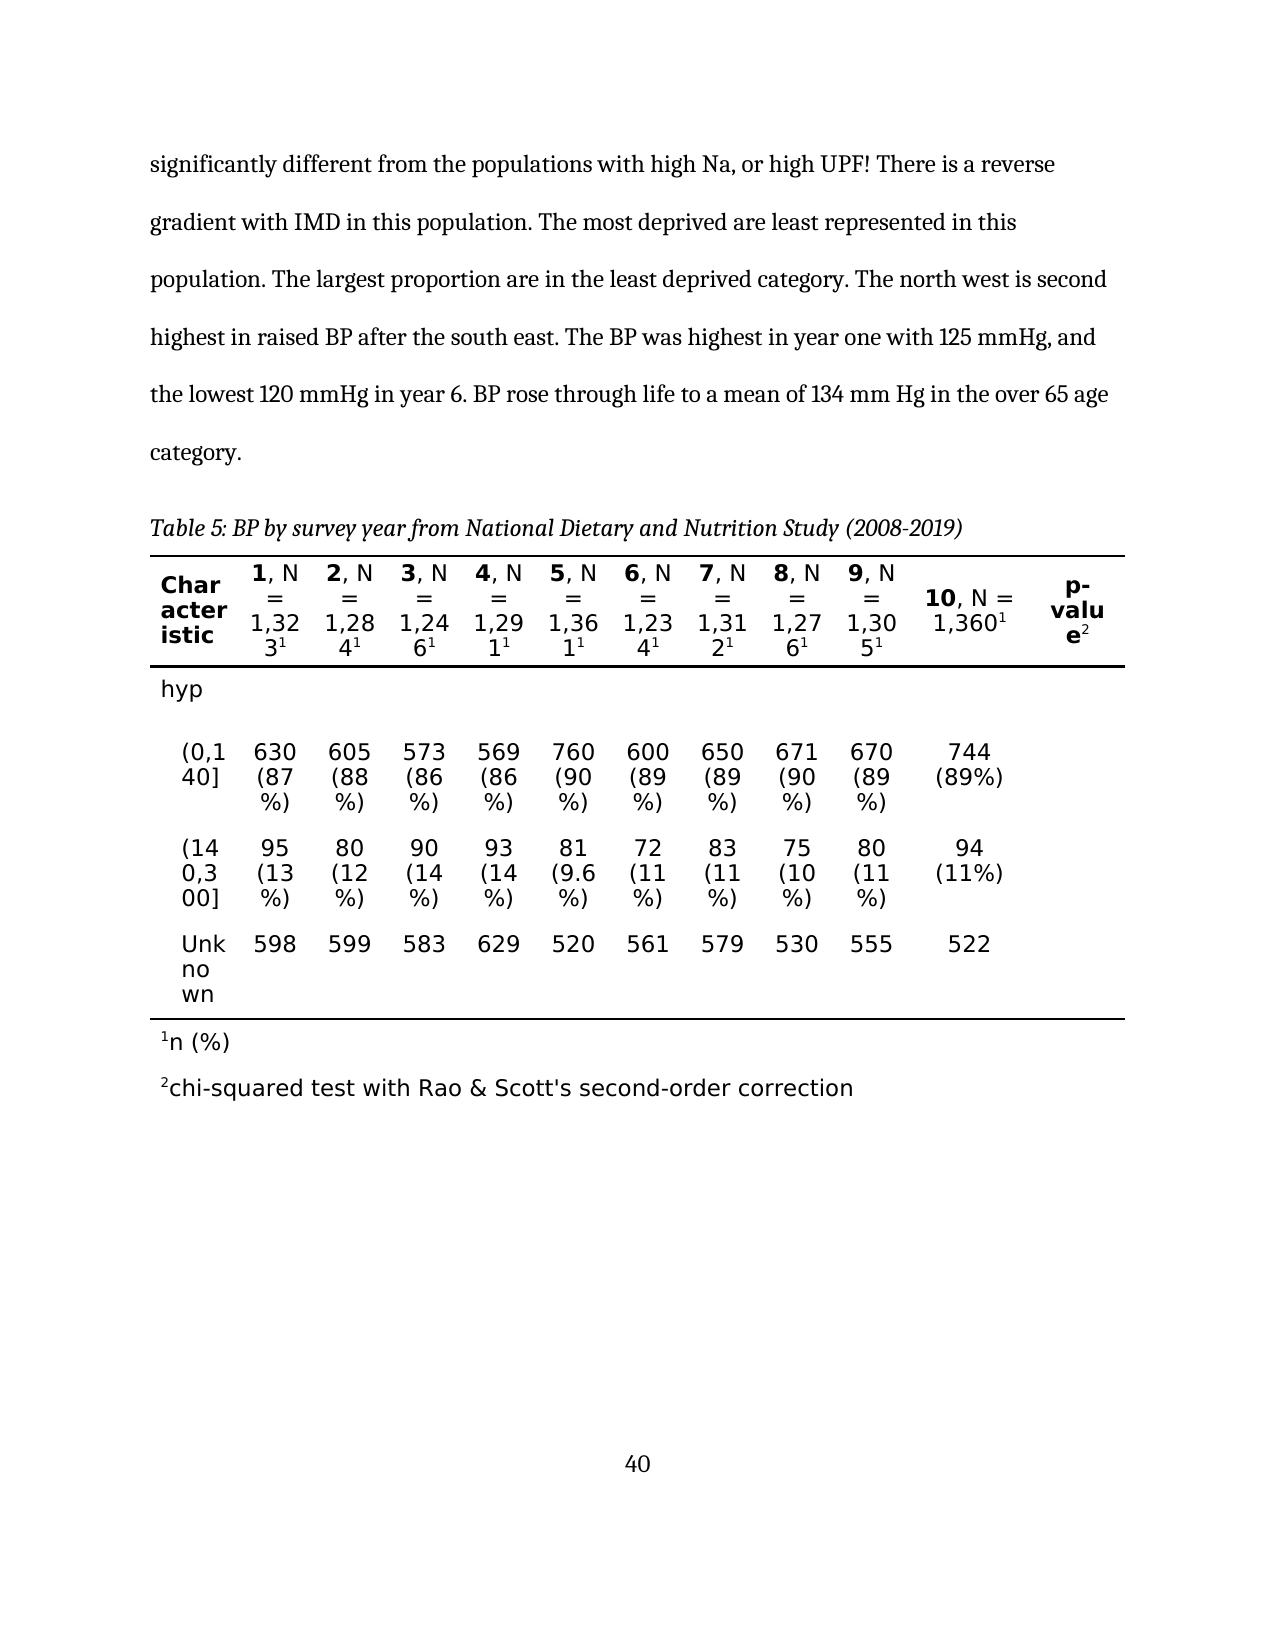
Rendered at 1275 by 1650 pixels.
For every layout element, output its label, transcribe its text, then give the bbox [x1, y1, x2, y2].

table_cell [1030, 826, 1125, 922]
table_cell 80 (12%) [312, 826, 387, 922]
table_cell 600 (89%) [611, 730, 685, 826]
text Table 5: BP by survey year from National Dietary and Nutrition Study (2008-2019) [150, 514, 1125, 542]
table_cell [312, 668, 387, 730]
table_cell 670 (89%) [834, 730, 909, 826]
table_cell 579 [685, 922, 759, 1018]
table_cell 555 [834, 922, 909, 1018]
table_cell 81 (9.6%) [536, 826, 611, 922]
table_cell [1030, 922, 1125, 1018]
table_cell 650 (89%) [685, 730, 759, 826]
table_cell [909, 668, 1030, 730]
table_cell 561 [611, 922, 685, 1018]
table_cell 573 (86%) [387, 730, 461, 826]
table_cell [536, 668, 611, 730]
table_cell [760, 668, 834, 730]
table_cell 72 (11%) [611, 826, 685, 922]
table_cell 93 (14%) [461, 826, 536, 922]
table_header p-value2 [1030, 557, 1125, 665]
table_header 5, N = 1,3611 [536, 557, 611, 665]
table_cell 94 (11%) [909, 826, 1030, 922]
table_cell 630 (87%) [238, 730, 312, 826]
table_cell 75 (10%) [760, 826, 834, 922]
table_cell hyp [150, 668, 238, 730]
table_cell 1n (%) [150, 1020, 1125, 1066]
table_cell 522 [909, 922, 1030, 1018]
table_cell 760 (90%) [536, 730, 611, 826]
table_header 6, N = 1,2341 [611, 557, 685, 665]
table_header 7, N = 1,3121 [685, 557, 759, 665]
table_cell 90 (14%) [387, 826, 461, 922]
table_cell 83 (11%) [685, 826, 759, 922]
table_cell 569 (86%) [461, 730, 536, 826]
table_cell 599 [312, 922, 387, 1018]
table_cell 80 (11%) [834, 826, 909, 922]
table_cell [685, 668, 759, 730]
table_header 9, N = 1,3051 [834, 557, 909, 665]
table_header 1, N = 1,3231 [238, 557, 312, 665]
table_cell 520 [536, 922, 611, 1018]
table_cell [1030, 730, 1125, 826]
table_cell 530 [760, 922, 834, 1018]
text significantly different from the populations with high Na, or high UPF! There is a reverse gradient with IMD in this population. The most deprived are least represented in this population. The largest proportion are in the least deprived category. The north west is second highest in raised BP after the south east. The BP was highest in year one with 125 mmHg, and the lowest 120 mmHg in year 6. BP rose through life to a mean of 134 mm Hg in the over 65 age category. [150, 150, 1125, 466]
table_header 8, N = 1,2761 [760, 557, 834, 665]
table_cell 583 [387, 922, 461, 1018]
table_header 2, N = 1,2841 [312, 557, 387, 665]
table_cell 671 (90%) [760, 730, 834, 826]
table_header 3, N = 1,2461 [387, 557, 461, 665]
table_cell (140,300] [150, 826, 238, 922]
table_cell 2chi-squared test with Rao & Scott's second-order correction [150, 1066, 1125, 1112]
table_cell [834, 668, 909, 730]
table_header Characteristic [150, 557, 238, 665]
table_cell [461, 668, 536, 730]
table_cell 629 [461, 922, 536, 1018]
table_cell Unknown [150, 922, 238, 1018]
table_cell 95 (13%) [238, 826, 312, 922]
table_cell (0,140] [150, 730, 238, 826]
table_header 4, N = 1,2911 [461, 557, 536, 665]
table_cell [387, 668, 461, 730]
table_cell [611, 668, 685, 730]
table_cell 598 [238, 922, 312, 1018]
table_header 10, N = 1,3601 [909, 557, 1030, 665]
table_cell 605 (88%) [312, 730, 387, 826]
table_cell [238, 668, 312, 730]
table_cell [1030, 668, 1125, 730]
table_cell 744 (89%) [909, 730, 1030, 826]
